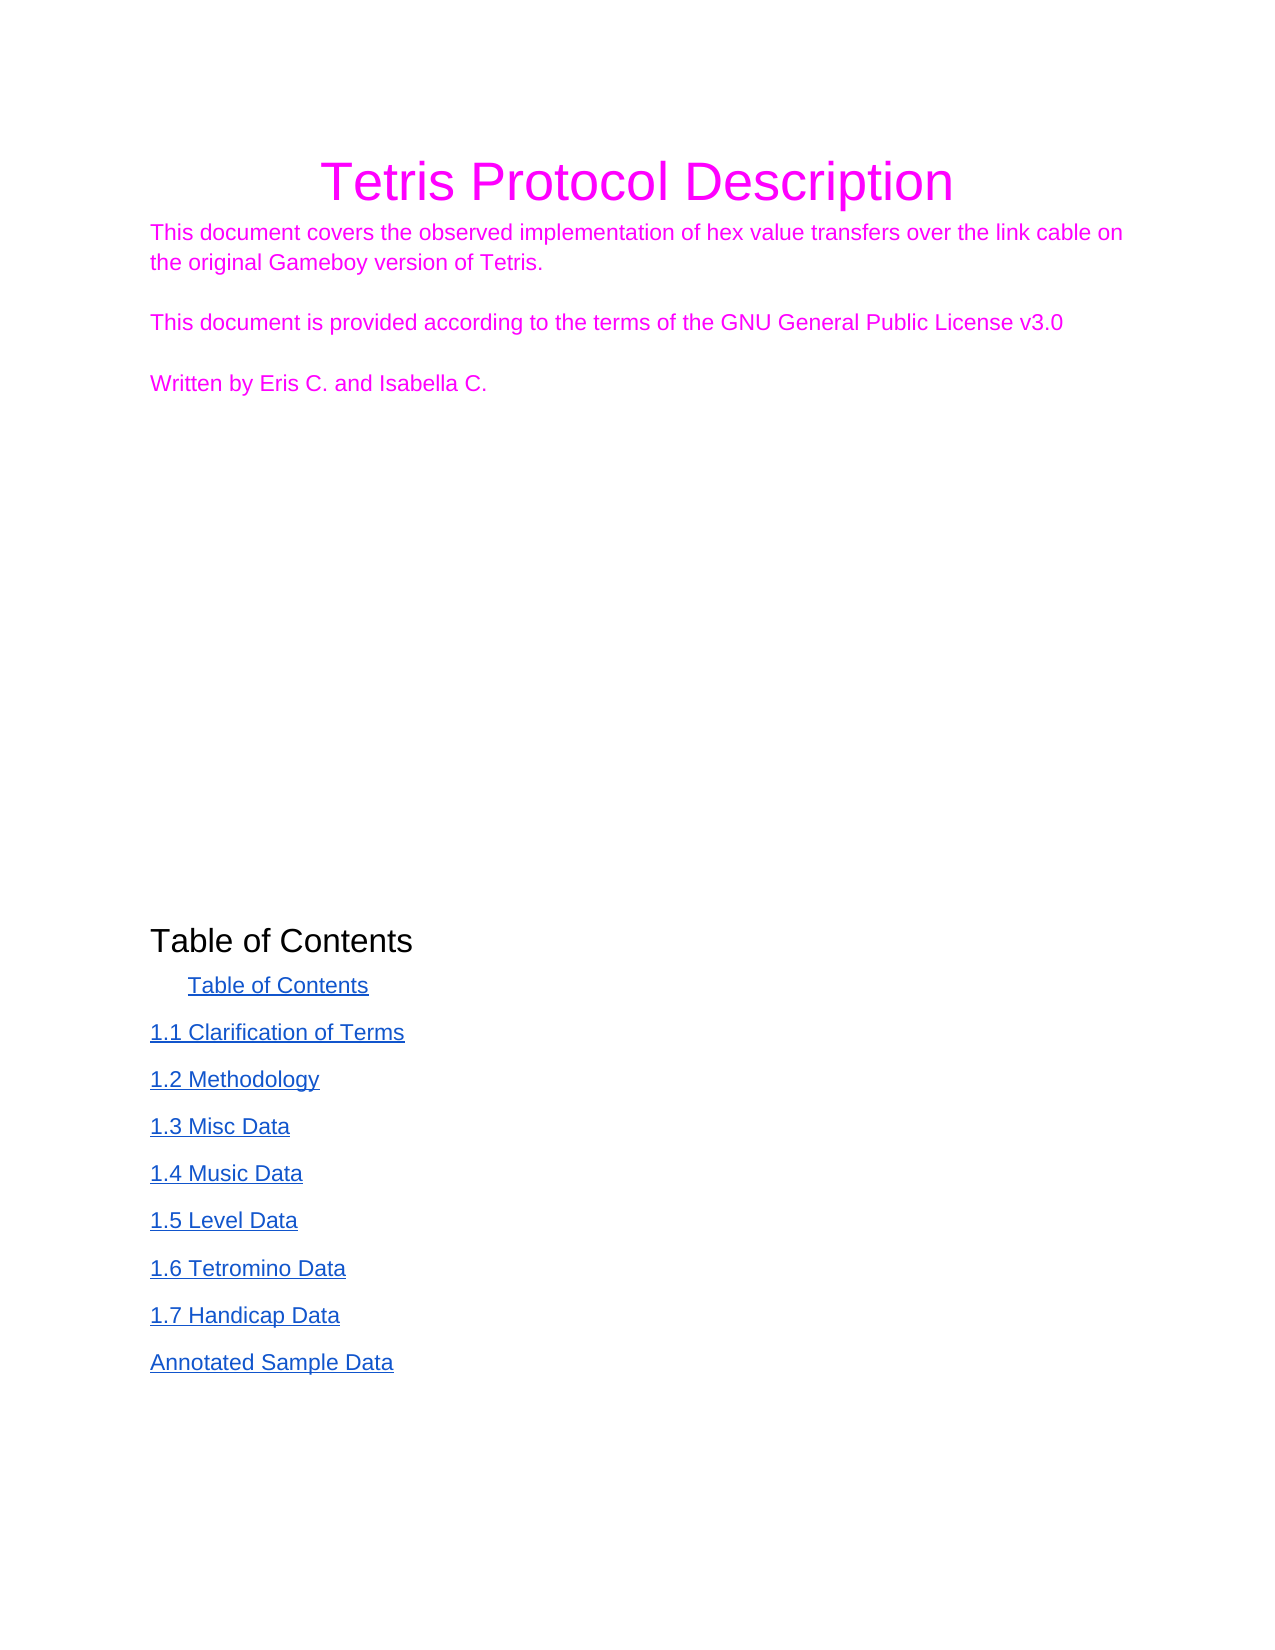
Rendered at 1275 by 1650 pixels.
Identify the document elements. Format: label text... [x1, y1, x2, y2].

text 1.1 Clarification of Terms [150, 1019, 1125, 1045]
text 1.3 Misc Data [150, 1113, 1125, 1139]
text Written by Eris C. and Isabella C. [150, 369, 1125, 396]
text 1.7 Handicap Data [150, 1302, 1125, 1328]
text 1.5 Level Data [150, 1207, 1125, 1234]
text 1.4 Music Data [150, 1160, 1125, 1187]
text Annotated Sample Data [150, 1349, 1125, 1375]
text 1.6 Tetromino Data [150, 1255, 1125, 1281]
title Tetris Protocol Description [150, 150, 1125, 212]
text Table of Contents [187, 972, 1125, 998]
text This document covers the observed implementation of hex value transfers over the link cable on the original Gameboy version of Tetris. [150, 218, 1125, 275]
text This document is provided according to the terms of the GNU General Public License v3.0 [150, 309, 1125, 336]
subtitle Table of Contents [150, 921, 1125, 959]
text 1.2 Methodology [150, 1066, 1125, 1092]
